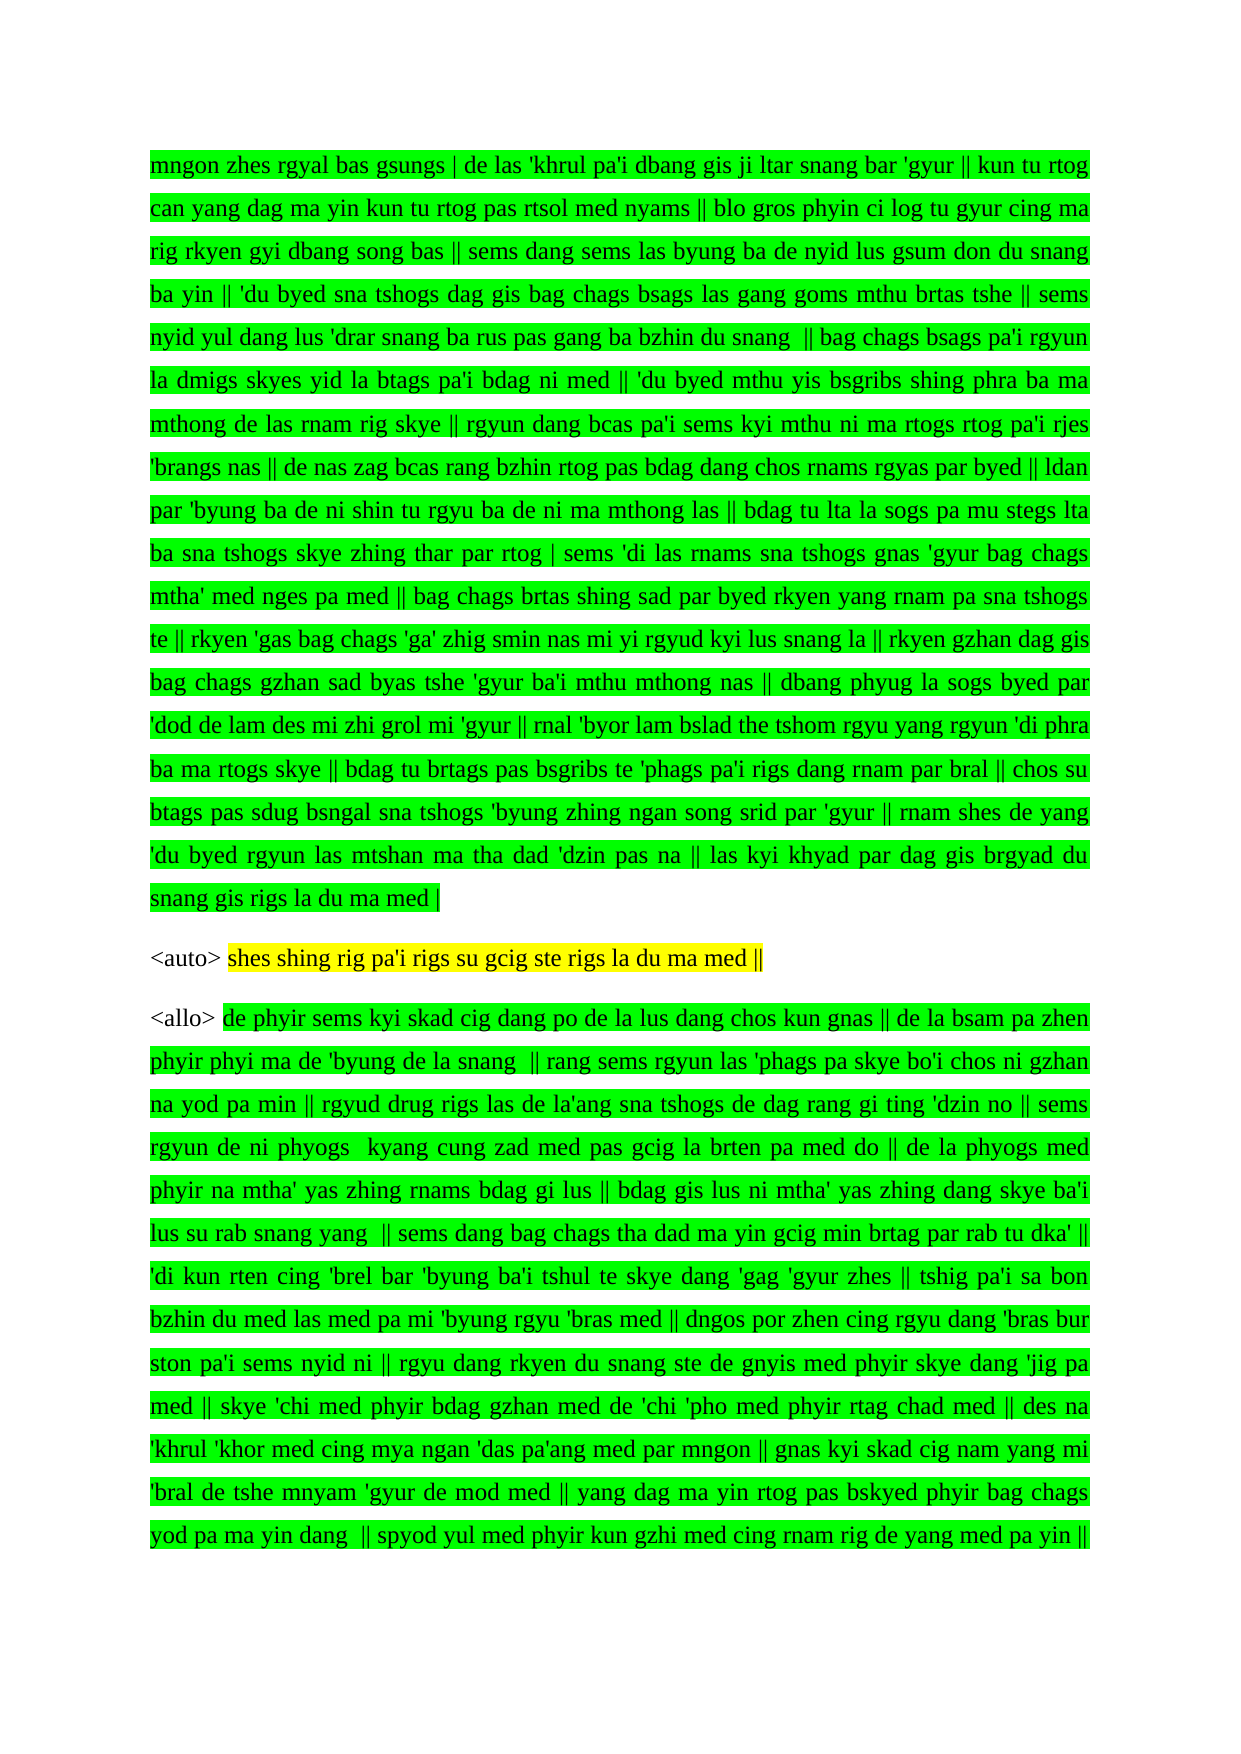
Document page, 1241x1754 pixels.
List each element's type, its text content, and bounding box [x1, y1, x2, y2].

text mngon zhes rgyal bas gsungs | de las 'khrul pa'i dbang gis ji ltar snang bar 'gyur || kun tu rtog can yang dag ma yin kun tu rtog pas rtsol med nyams || blo gros phyin ci log tu gyur cing ma rig rkyen gyi dbang song bas || sems dang sems las byung ba de nyid lus gsum don du snang ba yin || 'du byed sna tshogs dag gis bag chags bsags las gang goms mthu brtas tshe || sems nyid yul dang lus 'drar snang ba rus pas gang ba bzhin du snang || bag chags bsags pa'i rgyun la dmigs skyes yid la btags pa'i bdag ni med || 'du byed mthu yis bsgribs shing phra ba ma mthong de las rnam rig skye || rgyun dang bcas pa'i sems kyi mthu ni ma rtogs rtog pa'i rjes 'brangs nas || de nas zag bcas rang bzhin rtog pas bdag dang chos rnams rgyas par byed || ldan par 'byung ba de ni shin tu rgyu ba de ni ma mthong las || bdag tu lta la sogs pa mu stegs lta ba sna tshogs skye zhing thar par rtog | sems 'di las rnams sna tshogs gnas 'gyur bag chags mtha' med nges pa med || bag chags brtas shing sad par byed rkyen yang rnam pa sna tshogs te || rkyen 'gas bag chags 'ga' zhig smin nas mi yi rgyud kyi lus snang la || rkyen gzhan dag gis bag chags gzhan sad byas tshe 'gyur ba'i mthu mthong nas || dbang phyug la sogs byed par 'dod de lam des mi zhi grol mi 'gyur || rnal 'byor lam bslad the tshom rgyu yang rgyun 'di phra ba ma rtogs skye || bdag tu brtags pas bsgribs te 'phags pa'i rigs dang rnam par bral || chos su btags pas sdug bsngal sna tshogs 'byung zhing ngan song srid par 'gyur || rnam shes de yang 'du byed rgyun las mtshan ma tha dad 'dzin pas na || las kyi khyad par dag gis brgyad du snang gis rigs la du ma med | [150, 150, 1090, 912]
text <auto> shes shing rig pa'i rigs su gcig ste rigs la du ma med || [150, 943, 1090, 972]
text <allo> de phyir sems kyi skad cig dang po de la lus dang chos kun gnas || de la bsam pa zhen phyir phyi ma de 'byung de la snang || rang sems rgyun las 'phags pa skye bo'i chos ni gzhan na yod pa min || rgyud drug rigs las de la'ang sna tshogs de dag rang gi ting 'dzin no || sems rgyun de ni phyogs kyang cung zad med pas gcig la brten pa med do || de la phyogs med phyir na mtha' yas zhing rnams bdag gi lus || bdag gis lus ni mtha' yas zhing dang skye ba'i lus su rab snang yang || sems dang bag chags tha dad ma yin gcig min brtag par rab tu dka' || 'di kun rten cing 'brel bar 'byung ba'i tshul te skye dang 'gag 'gyur zhes || tshig pa'i sa bon bzhin du med las med pa mi 'byung rgyu 'bras med || dngos por zhen cing rgyu dang 'bras bur ston pa'i sems nyid ni || rgyu dang rkyen du snang ste de gnyis med phyir skye dang 'jig pa med || skye 'chi med phyir bdag gzhan med de 'chi 'pho med phyir rtag chad med || des na 'khrul 'khor med cing mya ngan 'das pa'ang med par mngon || gnas kyi skad cig nam yang mi 'bral de tshe mnyam 'gyur de mod med || yang dag ma yin rtog pas bskyed phyir bag chags yod pa ma yin dang || spyod yul med phyir kun gzhi med cing rnam rig de yang med pa yin || [150, 1003, 1090, 1549]
